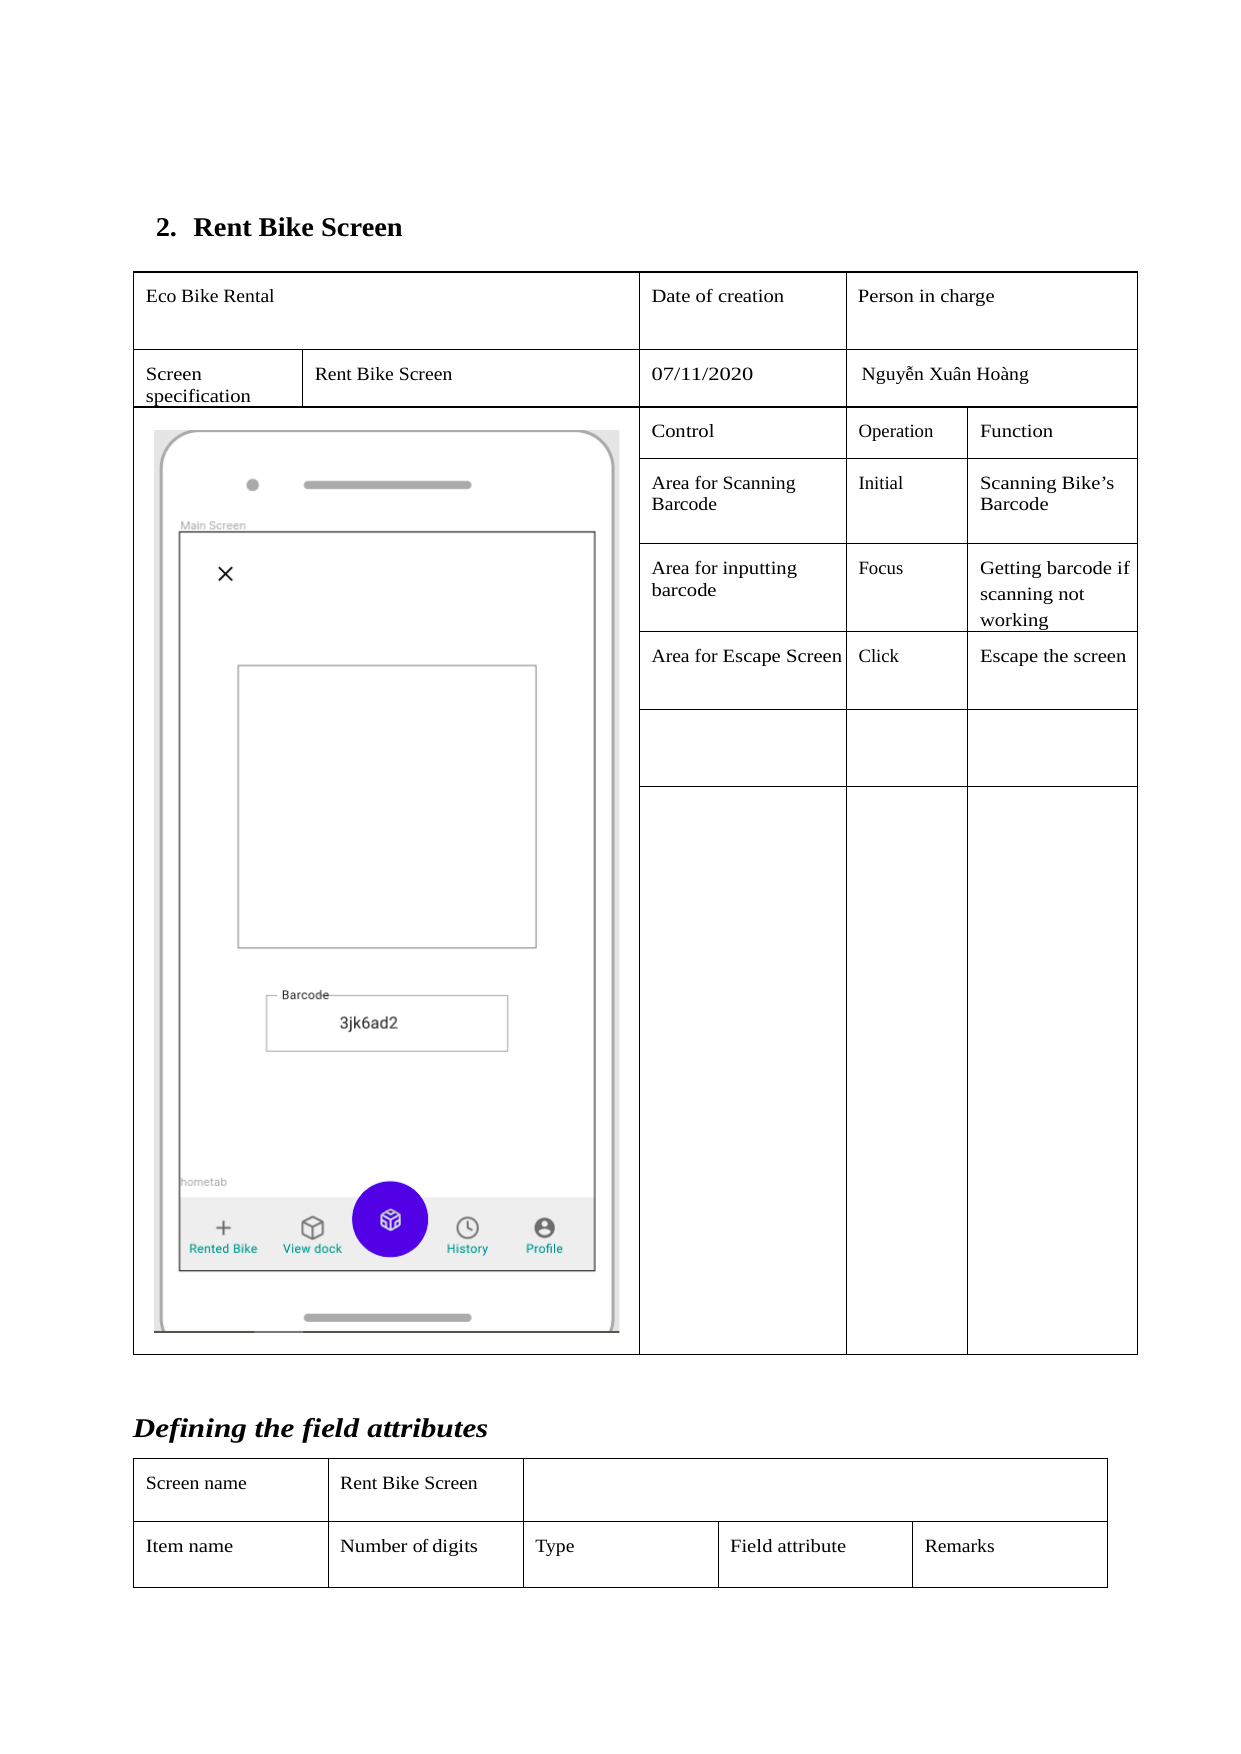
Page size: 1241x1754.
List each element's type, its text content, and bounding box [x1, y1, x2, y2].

table_cell Item name [134, 1522, 328, 1587]
table_cell Screen specification [134, 350, 302, 406]
table_cell Operation [847, 408, 967, 458]
table_cell Area for Scanning Barcode [640, 459, 846, 543]
table_header Eco Bike Rental [134, 273, 639, 349]
table_cell Getting barcode if scanning not working [968, 544, 1137, 631]
text Defining the field attributes [133, 1412, 1122, 1444]
table_cell [640, 710, 846, 786]
subtitle Rent Bike Screen [156, 212, 1122, 243]
table_cell Function [968, 408, 1137, 458]
table_header Person in charge [847, 273, 1137, 349]
table_cell Number of digits [329, 1522, 523, 1587]
table_cell [640, 787, 846, 1354]
table_cell Field attribute [719, 1522, 912, 1587]
table_cell Scanning Bike’s Barcode [968, 459, 1137, 543]
table_cell [847, 710, 967, 786]
picture [154, 430, 620, 1333]
table_cell Remarks [913, 1522, 1107, 1587]
table_cell Control [640, 408, 846, 458]
table_header Rent Bike Screen [329, 1459, 523, 1521]
table_cell Nguyễn Xuân Hoàng [847, 350, 1137, 406]
table_cell [968, 710, 1137, 786]
table_cell Escape the screen [968, 632, 1137, 709]
table_header [524, 1459, 1107, 1521]
table_cell Type [524, 1522, 718, 1587]
table_cell Area for inputting barcode [640, 544, 846, 631]
table_cell [847, 787, 967, 1354]
table_cell Focus [847, 544, 967, 631]
table_cell [134, 408, 639, 1354]
table_cell [968, 787, 1137, 1354]
table_cell Area for Escape Screen [640, 632, 846, 709]
table_header Screen name [134, 1459, 328, 1521]
table_cell Rent Bike Screen [303, 350, 639, 406]
table_header Date of creation [640, 273, 846, 349]
table_cell Initial [847, 459, 967, 543]
table_cell 07/11/2020 [640, 350, 846, 406]
table_cell Click [847, 632, 967, 709]
